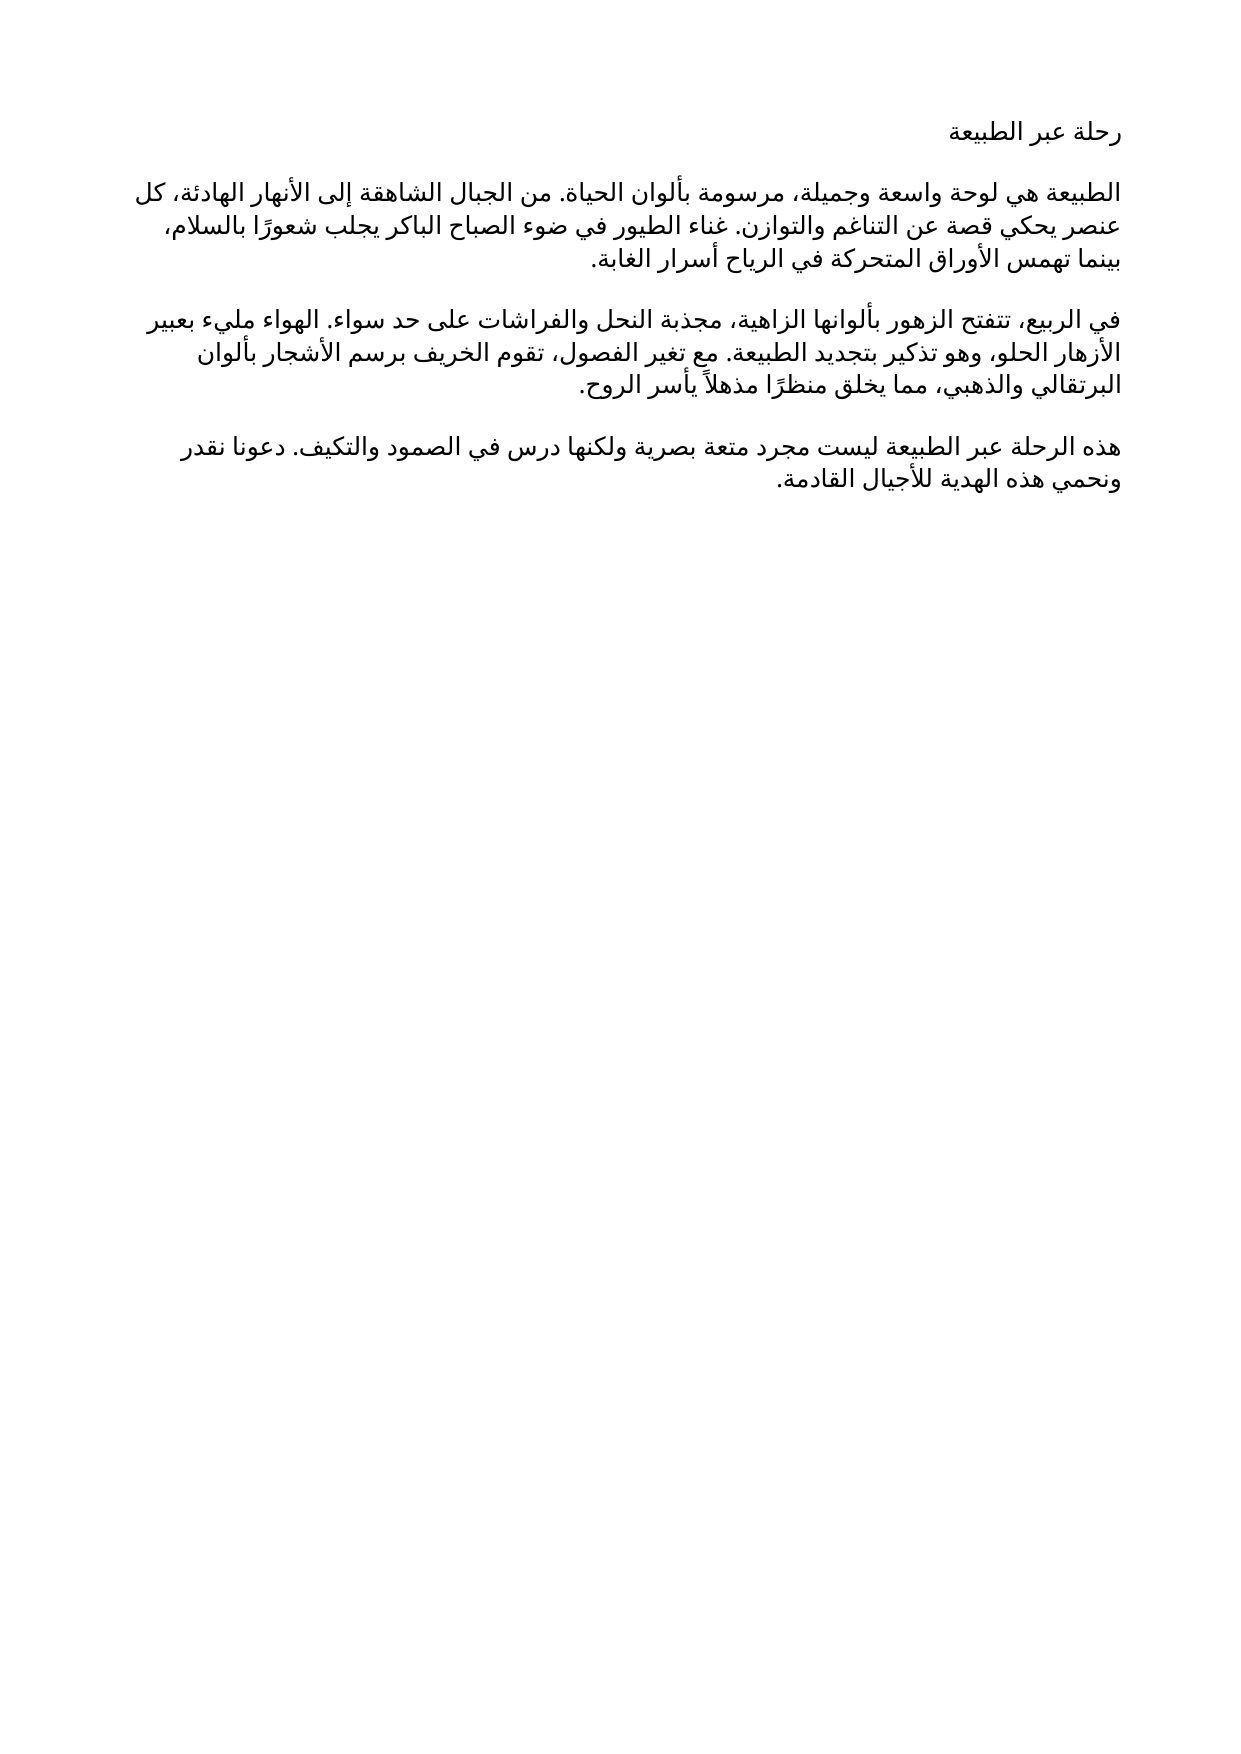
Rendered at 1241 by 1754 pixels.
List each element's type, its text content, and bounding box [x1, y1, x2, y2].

text في الربيع، تتفتح الزهور بألوانها الزاهية، مجذبة النحل والفراشات على حد سواء. الهواء مليء بعبير الأزهار الحلو، وهو تذكير بتجديد الطبيعة. مع تغير الفصول، تقوم الخريف برسم الأشجار بألوان البرتقالي والذهبي، مما يخلق منظرًا مذهلاً يأسر الروح. [118, 306, 1122, 404]
text الطبيعة هي لوحة واسعة وجميلة، مرسومة بألوان الحياة. من الجبال الشاهقة إلى الأنهار الهادئة، كل عنصر يحكي قصة عن التناغم والتوازن. غناء الطيور في ضوء الصباح الباكر يجلب شعورًا بالسلام، بينما تهمس الأوراق المتحركة في الرياح أسرار الغابة. [118, 179, 1122, 277]
text رحلة عبر الطبيعة [118, 118, 1122, 151]
text هذه الرحلة عبر الطبيعة ليست مجرد متعة بصرية ولكنها درس في الصمود والتكيف. دعونا نقدر ونحمي هذه الهدية للأجيال القادمة. [118, 433, 1122, 498]
